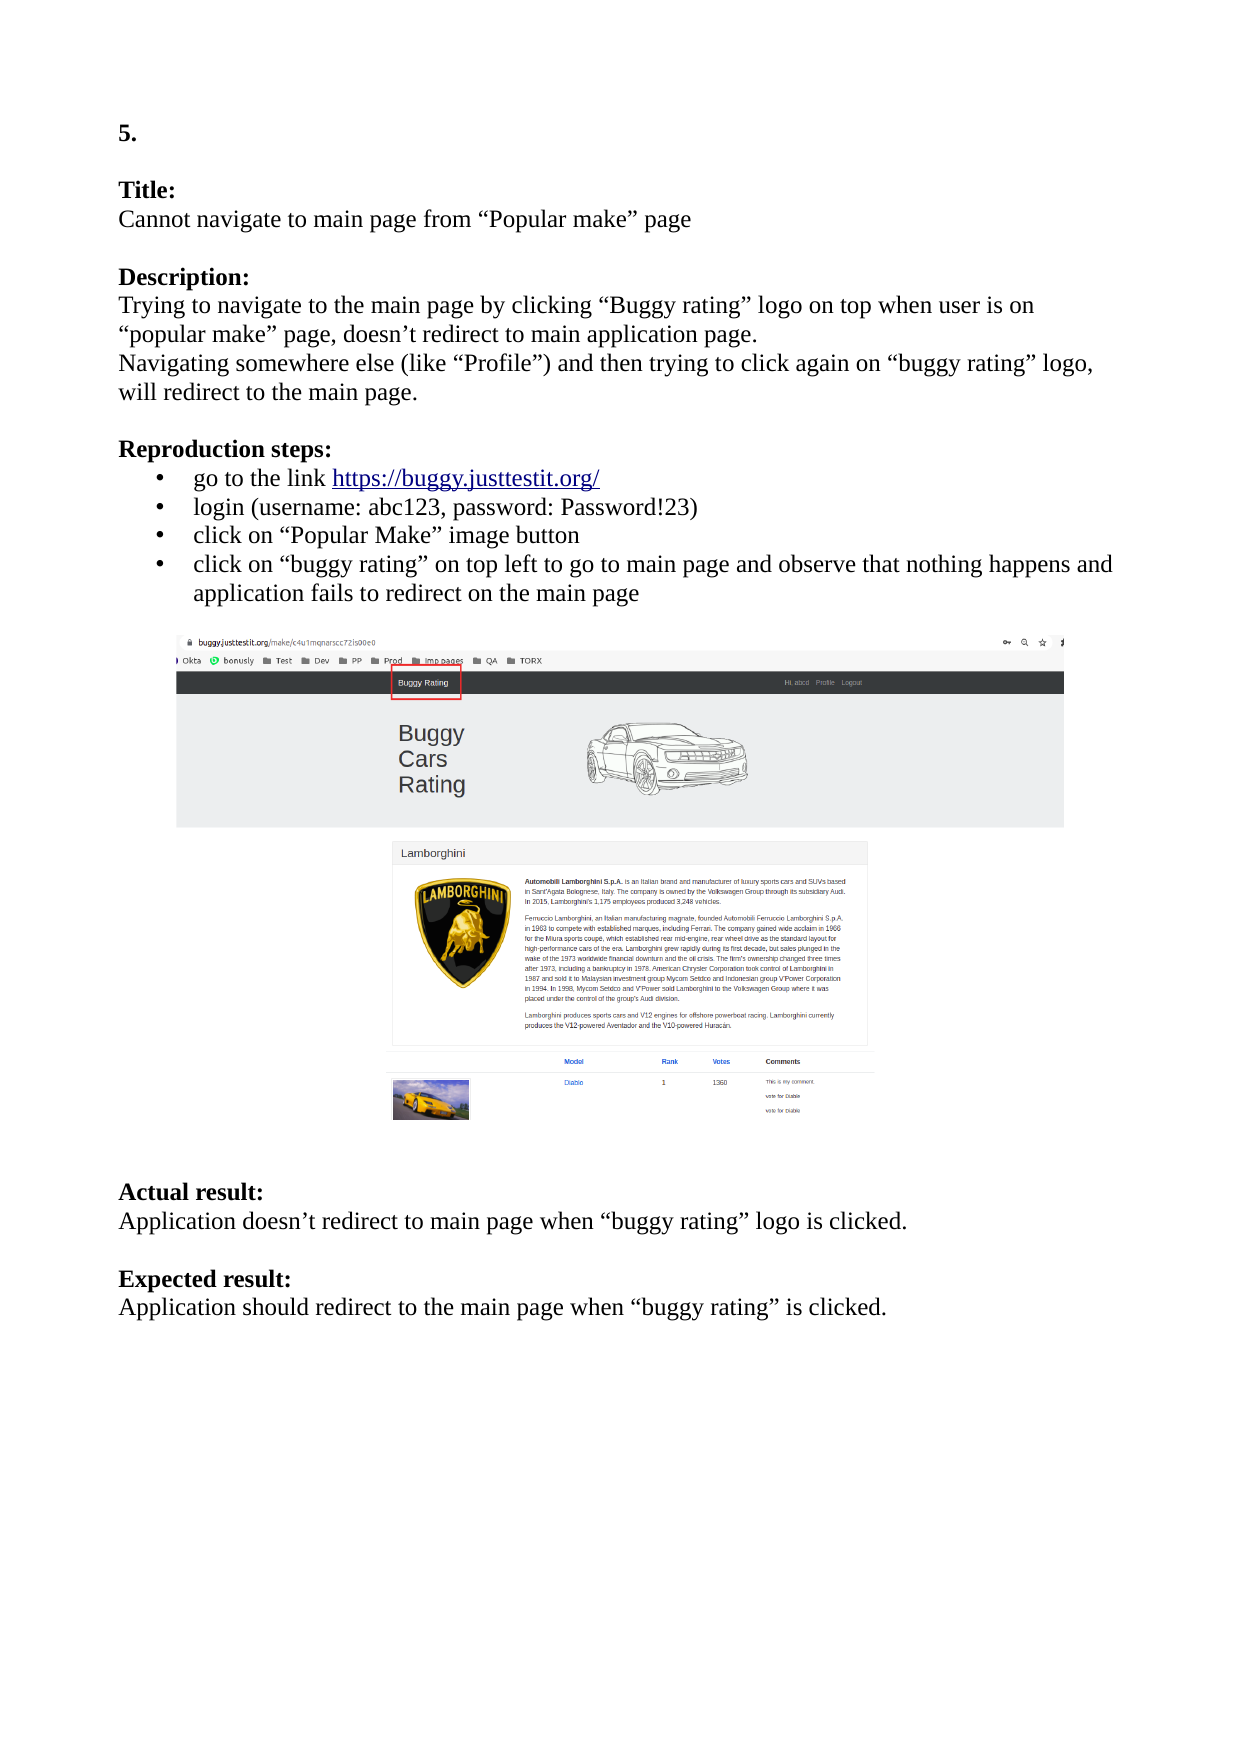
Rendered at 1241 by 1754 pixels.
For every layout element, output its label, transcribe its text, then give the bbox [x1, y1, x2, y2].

list go to the link https://buggy.justtestit.org/ [156, 463, 1122, 492]
text Trying to navigate to the main page by clicking “Buggy rating” logo on top when user is on “popular make” page, doesn’t redirect to main application page. [118, 291, 1122, 348]
text Reproduction steps: [118, 434, 1122, 463]
text 5. [118, 118, 1122, 147]
list click on “buggy rating” on top left to go to main page and observe that nothing happens and application fails to redirect on the main page [156, 549, 1122, 636]
text Expected result: [118, 1264, 1122, 1292]
text Actual result: [118, 1177, 1122, 1206]
list login (username: abc123, password: Password!23) [156, 492, 1122, 521]
text Application should redirect to the main page when “buggy rating” is clicked. [118, 1292, 1122, 1321]
text Application doesn’t redirect to main page when “buggy rating” logo is clicked. [118, 1206, 1122, 1235]
list click on “Popular Make” image button [156, 521, 1122, 549]
text Title: [118, 176, 1122, 204]
text Cannot navigate to main page from “Popular make” page [118, 204, 1122, 233]
text Description: [118, 262, 1122, 291]
picture [176, 635, 1064, 1120]
text Navigating somewhere else (like “Profile”) and then trying to click again on “buggy rating” logo, will redirect to the main page. [118, 348, 1122, 406]
